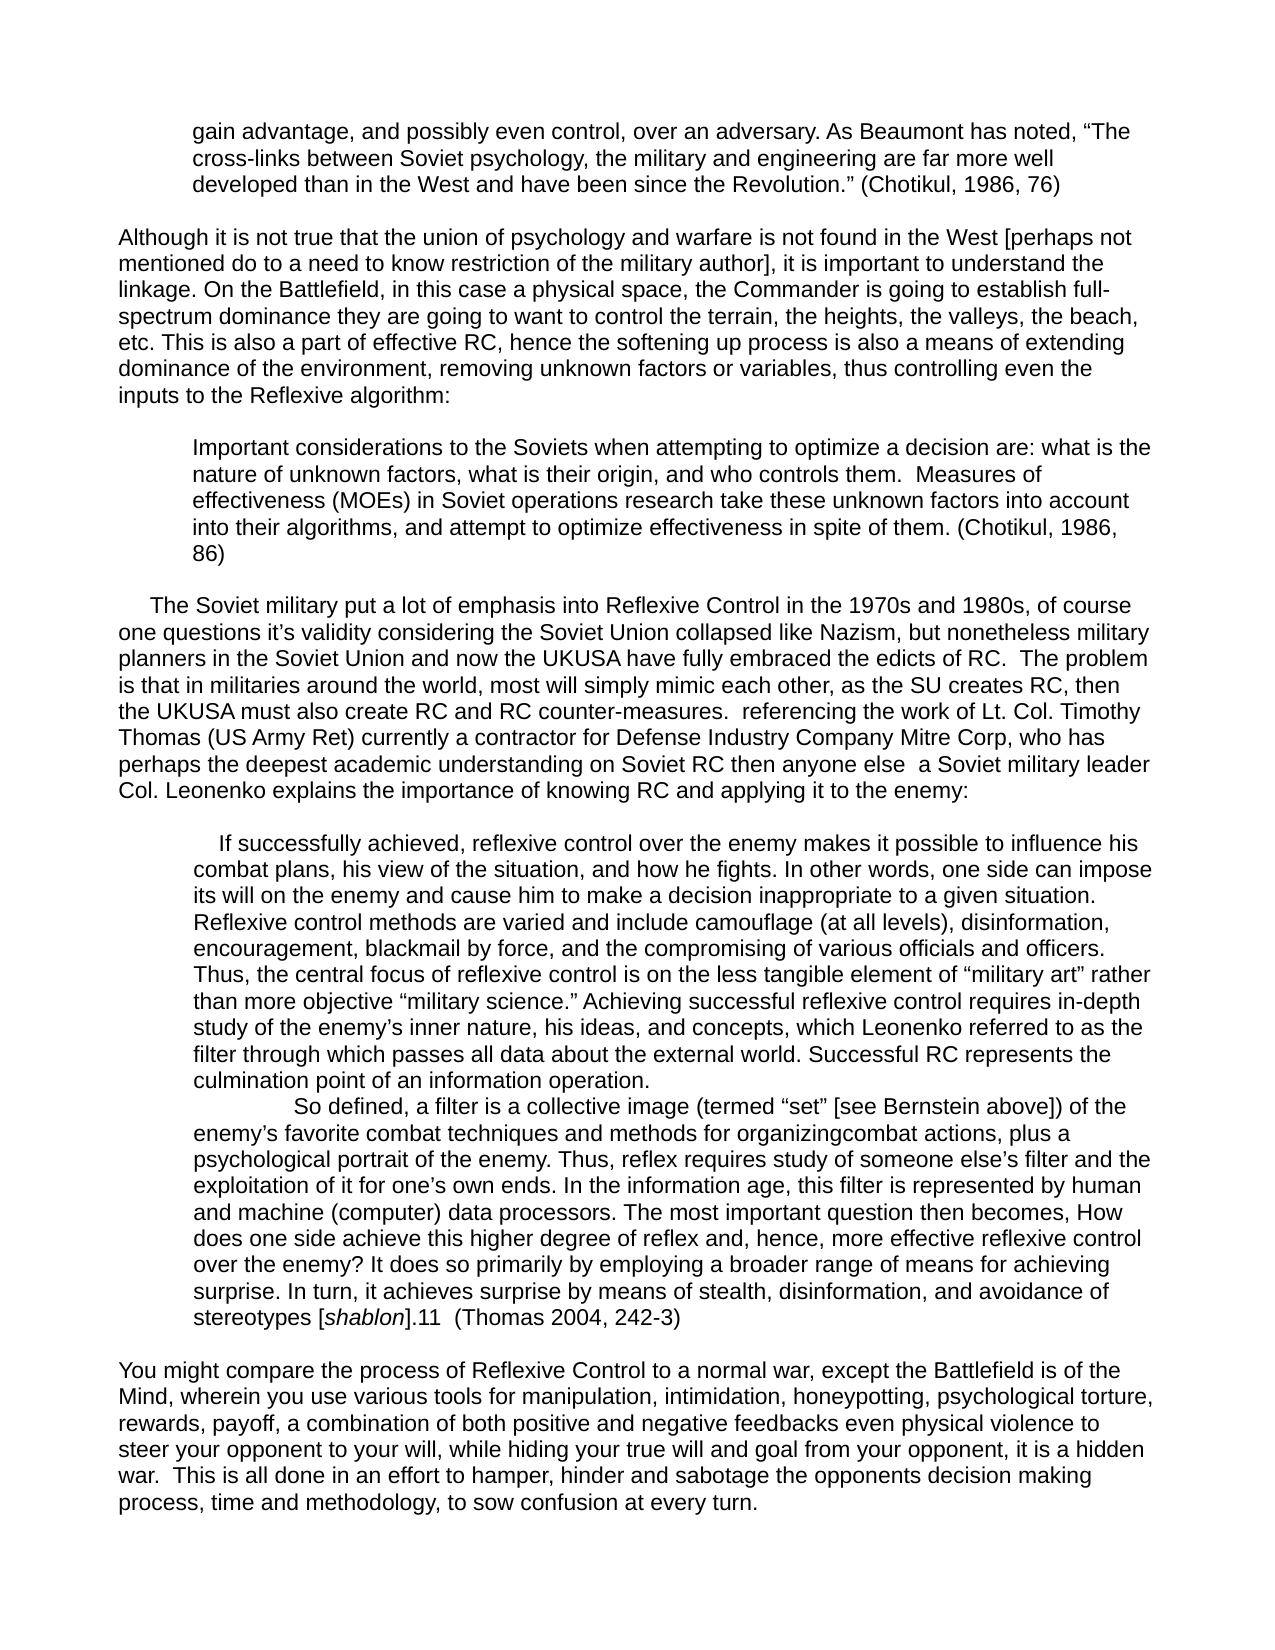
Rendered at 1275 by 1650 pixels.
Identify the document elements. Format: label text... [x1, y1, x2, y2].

text So defined, a filter is a collective image (termed “set” [see Bernstein above]) of the enemy’s favorite combat techniques and methods for organizingcombat actions, plus a psychological portrait of the enemy. Thus, reflex requires study of someone else’s filter and the exploitation of it for one’s own ends. In the information age, this filter is represented by human and machine (computer) data processors. The most important question then becomes, How does one side achieve this higher degree of reflex and, hence, more effective reflexive control over the enemy? It does so primarily by employing a broader range of means for achieving surprise. In turn, it achieves surprise by means of stealth, disinformation, and avoidance of stereotypes [shablon].11 (Thomas 2004, 242-3) [193, 1093, 1157, 1330]
text You might compare the process of Reflexive Control to a normal war, except the Battlefield is of the Mind, wherein you use various tools for manipulation, intimidation, honeypotting, psychological torture, rewards, payoff, a combination of both positive and negative feedbacks even physical violence to steer your opponent to your will, while hiding your true will and goal from your opponent, it is a hidden war. This is all done in an effort to hamper, hinder and sabotage the opponents decision making process, time and methodology, to sow confusion at every turn. [118, 1357, 1157, 1515]
text The Soviet military put a lot of emphasis into Reflexive Control in the 1970s and 1980s, of course one questions it’s validity considering the Soviet Union collapsed like Nazism, but nonetheless military planners in the Soviet Union and now the UKUSA have fully embraced the edicts of RC. The problem is that in militaries around the world, most will simply mimic each other, as the SU creates RC, then the UKUSA must also create RC and RC counter-measures. referencing the work of Lt. Col. Timothy Thomas (US Army Ret) currently a contractor for Defense Industry Company Mitre Corp, who has perhaps the deepest academic understanding on Soviet RC then anyone else a Soviet military leader Col. Leonenko explains the importance of knowing RC and applying it to the enemy: [118, 592, 1157, 803]
text gain advantage, and possibly even control, over an adversary. As Beaumont has noted, “The cross-links between Soviet psychology, the military and engineering are far more well developed than in the West and have been since the Revolution.” (Chotikul, 1986, 76) [192, 118, 1157, 197]
text Important considerations to the Soviets when attempting to optimize a decision are: what is the nature of unknown factors, what is their origin, and who controls them. Measures of effectiveness (MOEs) in Soviet operations research take these unknown factors into account into their algorithms, and attempt to optimize effectiveness in spite of them. (Chotikul, 1986, 86) [192, 434, 1157, 566]
text Although it is not true that the union of psychology and warfare is not found in the West [perhaps not mentioned do to a need to know restriction of the military author], it is important to understand the linkage. On the Battlefield, in this case a physical space, the Commander is going to establish full-spectrum dominance they are going to want to control the terrain, the heights, the valleys, the beach, etc. This is also a part of effective RC, hence the softening up process is also a means of extending dominance of the environment, removing unknown factors or variables, thus controlling even the inputs to the Reflexive algorithm: [118, 223, 1157, 408]
text If successfully achieved, reflexive control over the enemy makes it possible to influence his combat plans, his view of the situation, and how he fights. In other words, one side can impose its will on the enemy and cause him to make a decision inappropriate to a given situation. Reflexive control methods are varied and include camouflage (at all levels), disinformation, encouragement, blackmail by force, and the compromising of various officials and officers. Thus, the central focus of reflexive control is on the less tangible element of “military art” rather than more objective “military science.” Achieving successful reflexive control requires in-depth study of the enemy’s inner nature, his ideas, and concepts, which Leonenko referred to as the filter through which passes all data about the external world. Successful RC represents the culmination point of an information operation. [193, 830, 1157, 1093]
